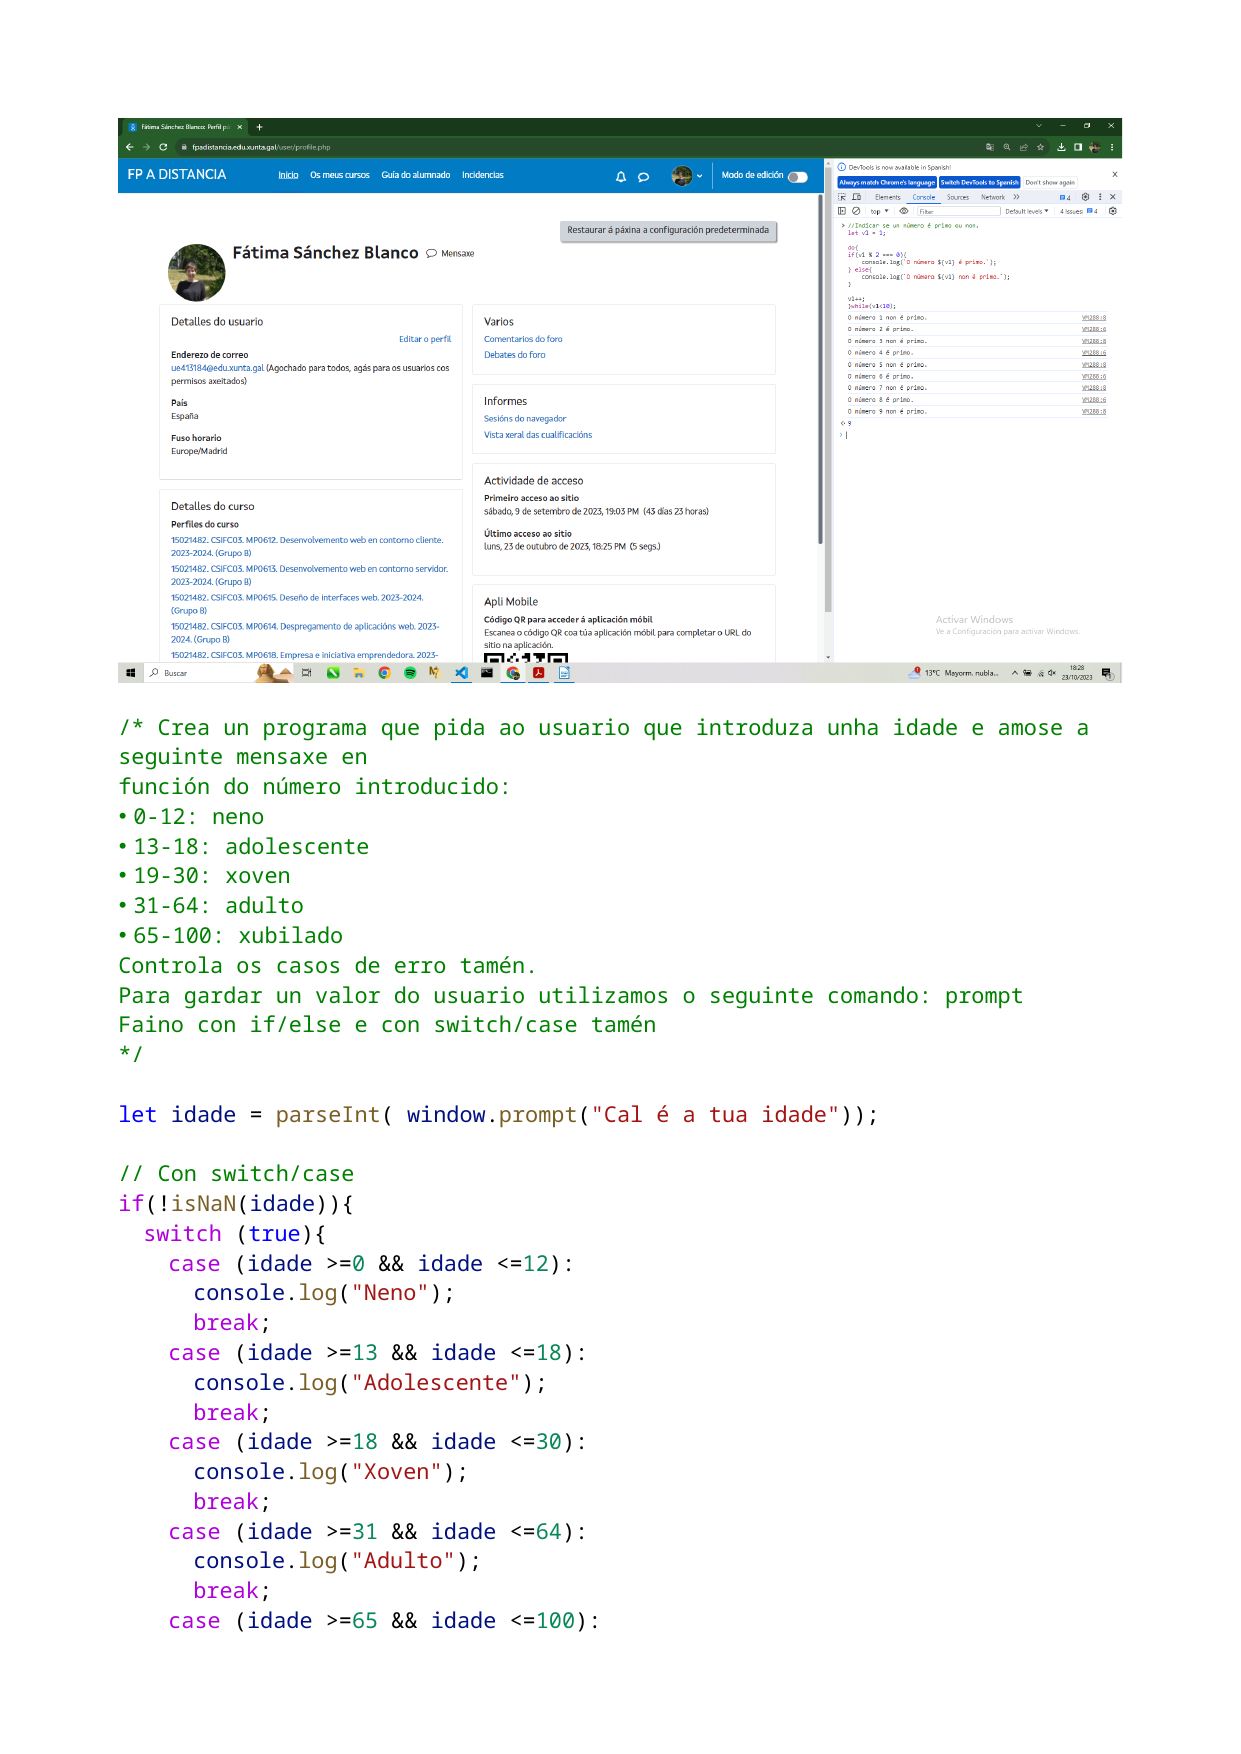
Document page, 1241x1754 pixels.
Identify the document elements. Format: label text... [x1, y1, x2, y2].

text break; [118, 1307, 1122, 1337]
text /* Crea un programa que pida ao usuario que introduza unha idade e amose a seguinte mensaxe en [118, 712, 1122, 771]
text let idade = parseInt( window.prompt("Cal é a tua idade")); [118, 1099, 1122, 1128]
text Para gardar un valor do usuario utilizamos o seguinte comando: prompt [118, 980, 1122, 1009]
text switch (true){ [118, 1218, 1122, 1248]
text console.log("Neno"); [118, 1277, 1122, 1307]
text */ [118, 1039, 1122, 1069]
text break; [118, 1397, 1122, 1426]
text console.log("Adulto"); [118, 1546, 1122, 1575]
text • 65-100: xubilado [118, 920, 1122, 950]
picture [118, 118, 1123, 683]
text break; [118, 1486, 1122, 1516]
text case (idade >=18 && idade <=30): [118, 1426, 1122, 1456]
text función do número introducido: [118, 771, 1122, 801]
text console.log("Xoven"); [118, 1456, 1122, 1486]
text • 0-12: neno [118, 801, 1122, 831]
text case (idade >=0 && idade <=12): [118, 1248, 1122, 1277]
text // Con switch/case [118, 1158, 1122, 1188]
text case (idade >=31 && idade <=64): [118, 1516, 1122, 1546]
text • 31-64: adulto [118, 890, 1122, 920]
text break; [118, 1575, 1122, 1605]
text • 19-30: xoven [118, 861, 1122, 890]
text if(!isNaN(idade)){ [118, 1188, 1122, 1218]
text case (idade >=65 && idade <=100): [118, 1605, 1122, 1635]
text • 13-18: adolescente [118, 831, 1122, 861]
text Faino con if/else e con switch/case tamén [118, 1009, 1122, 1039]
text Controla os casos de erro tamén. [118, 950, 1122, 980]
text case (idade >=13 && idade <=18): [118, 1337, 1122, 1367]
text console.log("Adolescente"); [118, 1367, 1122, 1397]
